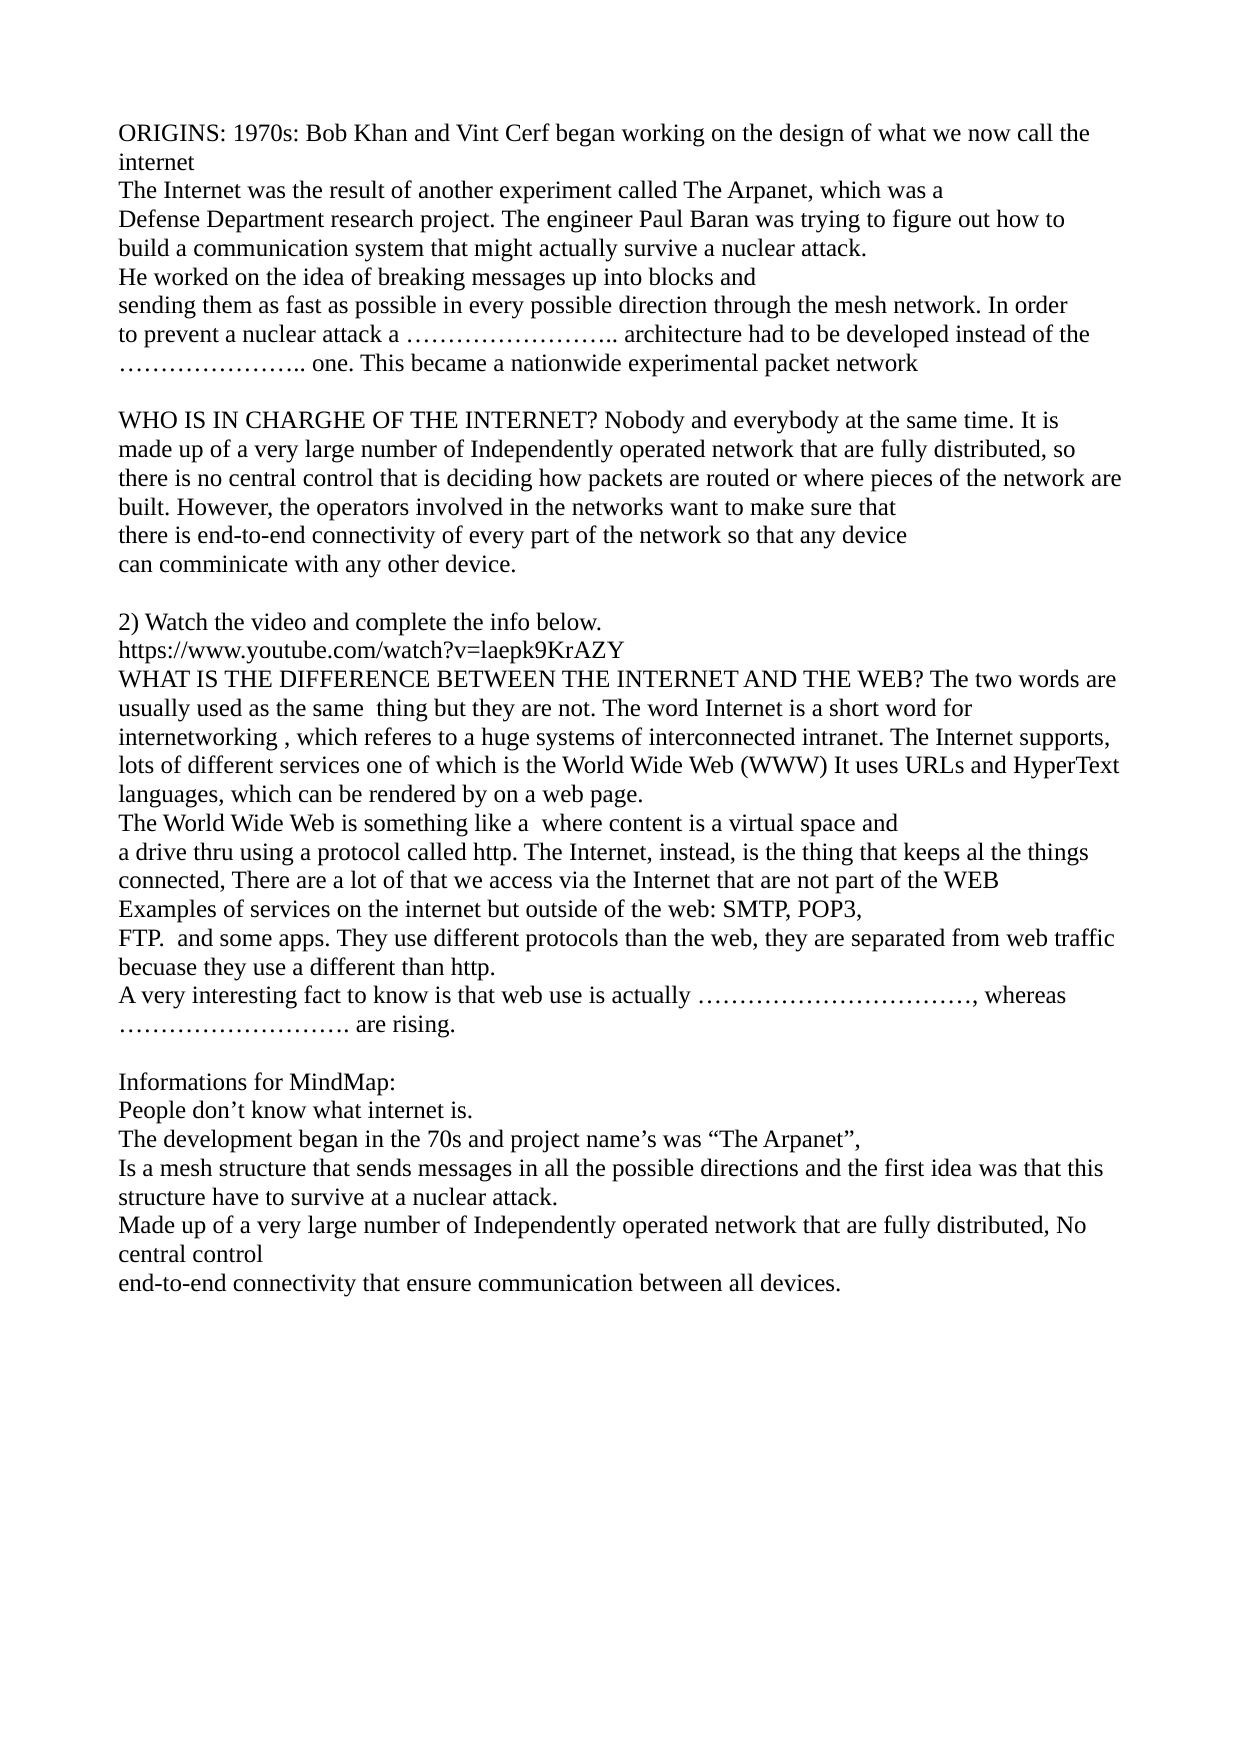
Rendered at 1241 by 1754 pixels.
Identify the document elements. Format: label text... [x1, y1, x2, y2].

text 2) Watch the video and complete the info below. [118, 607, 1122, 636]
text ………………….. one. This became a nationwide experimental packet network [118, 348, 1122, 377]
text WHAT IS THE DIFFERENCE BETWEEN THE INTERNET AND THE WEB? The two words are usually used as the same thing but they are not. The word Internet is a short word for internetworking , which referes to a huge systems of interconnected intranet. The Internet supports, lots of different services one of which is the World Wide Web (WWW) It uses URLs and HyperText languages, which can be rendered by on a web page. [118, 664, 1122, 808]
text there is no central control that is deciding how packets are routed or where pieces of the network are built. However, the operators involved in the networks want to make sure that [118, 463, 1122, 521]
text Examples of services on the internet but outside of the web: SMTP, POP3, [118, 894, 1122, 923]
text WHO IS IN CHARGHE OF THE INTERNET? Nobody and everybody at the same time. It is [118, 406, 1122, 434]
text Is a mesh structure that sends messages in all the possible directions and the first idea was that this structure have to survive at a nuclear attack. [118, 1153, 1122, 1211]
text there is end-to-end connectivity of every part of the network so that any device [118, 521, 1122, 549]
text Defense Department research project. The engineer Paul Baran was trying to figure out how to [118, 204, 1122, 233]
text Made up of a very large number of Independently operated network that are fully distributed, No central control [118, 1211, 1122, 1268]
text The development began in the 70s and project name’s was “The Arpanet”, [118, 1124, 1122, 1153]
text a drive thru using a protocol called http. The Internet, instead, is the thing that keeps al the things connected, There are a lot of that we access via the Internet that are not part of the WEB [118, 837, 1122, 894]
text made up of a very large number of Independently operated network that are fully distributed, so [118, 434, 1122, 463]
text A very interesting fact to know is that web use is actually ……………………………, whereas [118, 981, 1122, 1009]
text https://www.youtube.com/watch?v=laepk9KrAZY [118, 636, 1122, 664]
text can comminicate with any other device. [118, 549, 1122, 578]
text Informations for MindMap: [118, 1067, 1122, 1096]
text People don’t know what internet is. [118, 1096, 1122, 1124]
text to prevent a nuclear attack a …………………….. architecture had to be developed instead of the [118, 319, 1122, 348]
text He worked on the idea of breaking messages up into blocks and [118, 262, 1122, 291]
text sending them as fast as possible in every possible direction through the mesh network. In order [118, 291, 1122, 319]
text The Internet was the result of another experiment called The Arpanet, which was a [118, 176, 1122, 204]
text FTP. and some apps. They use different protocols than the web, they are separated from web traffic becuase they use a different than http. [118, 923, 1122, 981]
text end-to-end connectivity that ensure communication between all devices. [118, 1268, 1122, 1297]
text ORIGINS: 1970s: Bob Khan and Vint Cerf began working on the design of what we now call the internet [118, 118, 1122, 176]
text build a communication system that might actually survive a nuclear attack. [118, 233, 1122, 262]
text The World Wide Web is something like a where content is a virtual space and [118, 808, 1122, 837]
text ………………………. are rising. [118, 1009, 1122, 1038]
